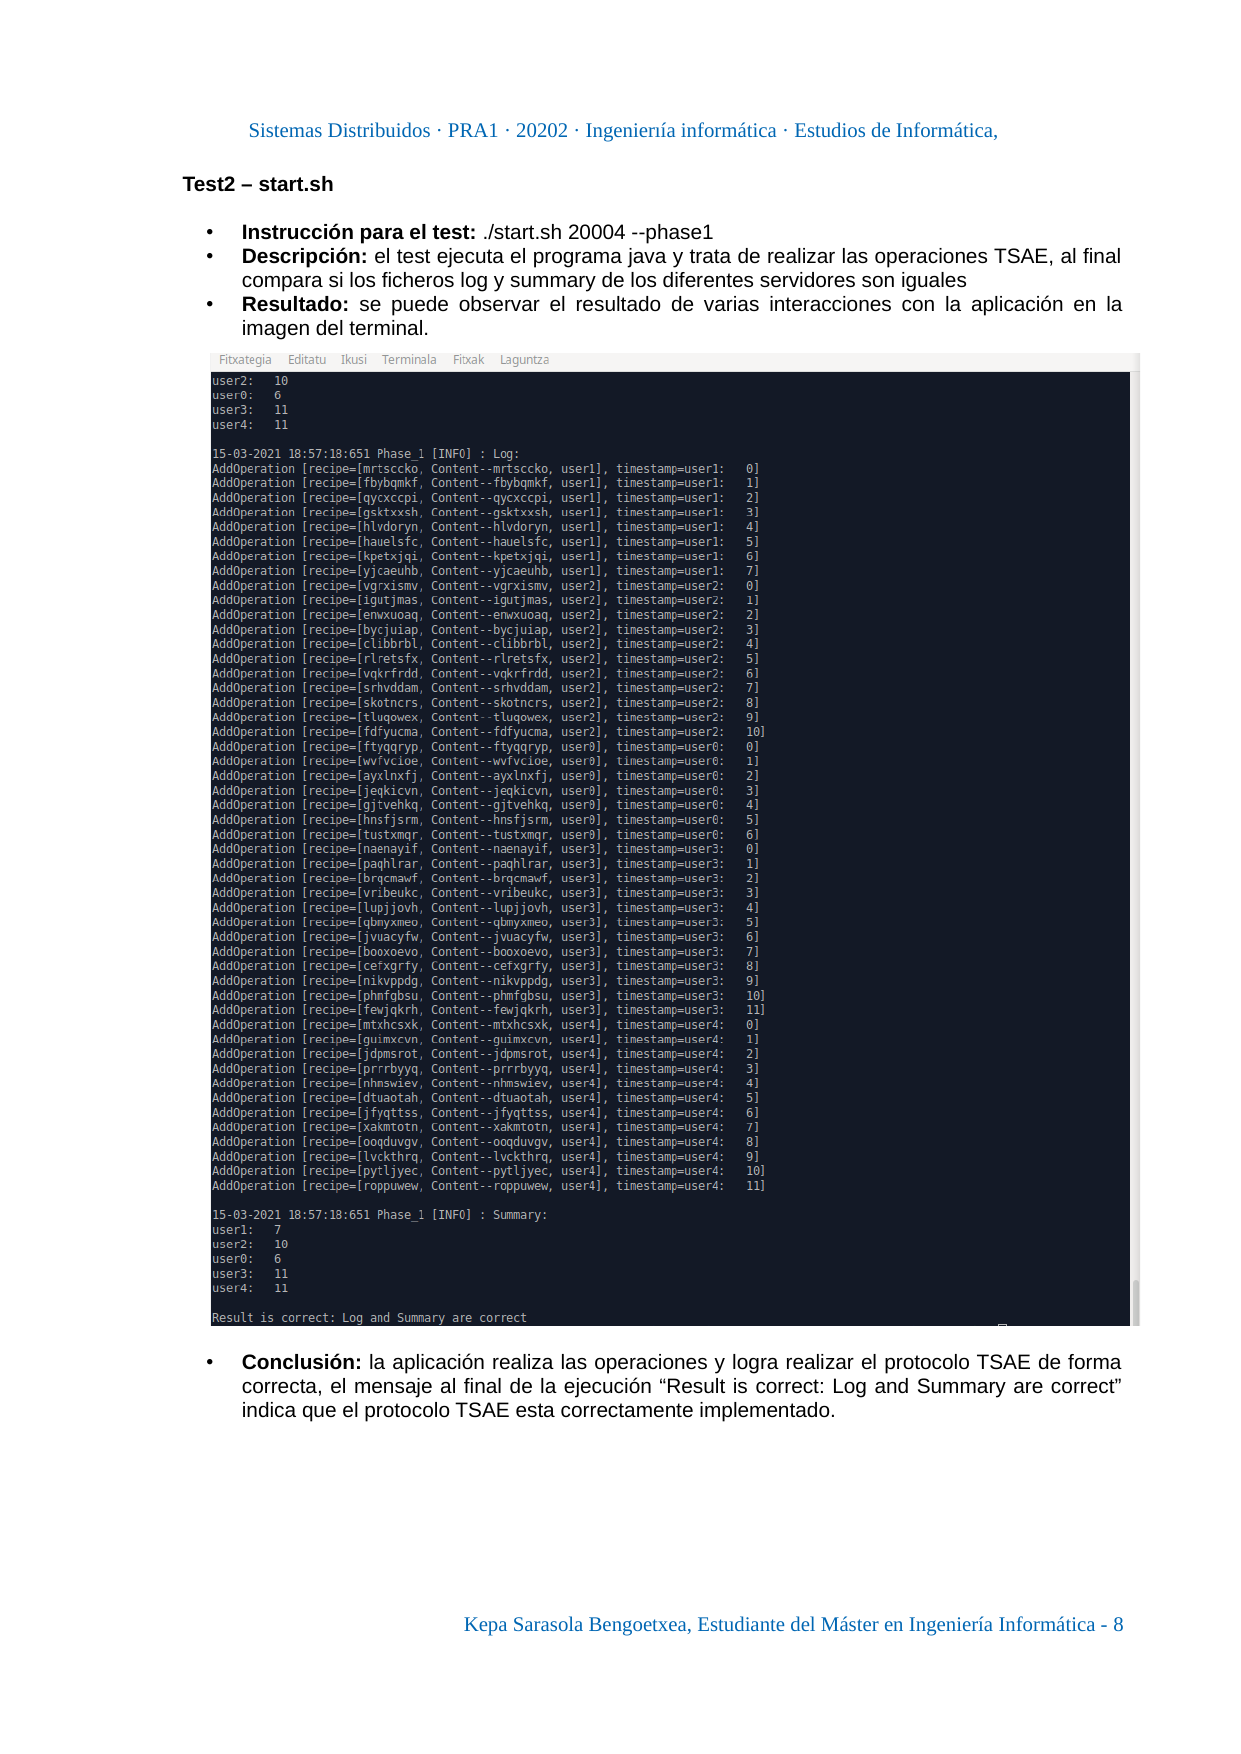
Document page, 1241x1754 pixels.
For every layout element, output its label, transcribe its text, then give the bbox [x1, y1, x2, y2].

list Resultado: se puede observar el resultado de varias interacciones con la aplicación en la imagen del terminal. [206, 292, 1123, 340]
picture [210, 353, 1141, 1326]
list Descripción: el test ejecuta el programa java y trata de realizar las operaciones TSAE, al final compara si los ficheros log y summary de los diferentes servidores son iguales [206, 244, 1123, 292]
list Instrucción para el test: ./start.sh 20004 --phase1 [206, 219, 1123, 244]
text Test2 – start.sh [182, 172, 1123, 196]
list Conclusión: la aplicación realiza las operaciones y logra realizar el protocolo TSAE de forma correcta, el mensaje al final de la ejecución “Result is correct: Log and Summary are correct” indica que el protocolo TSAE esta correctamente implementado. [206, 1350, 1123, 1422]
